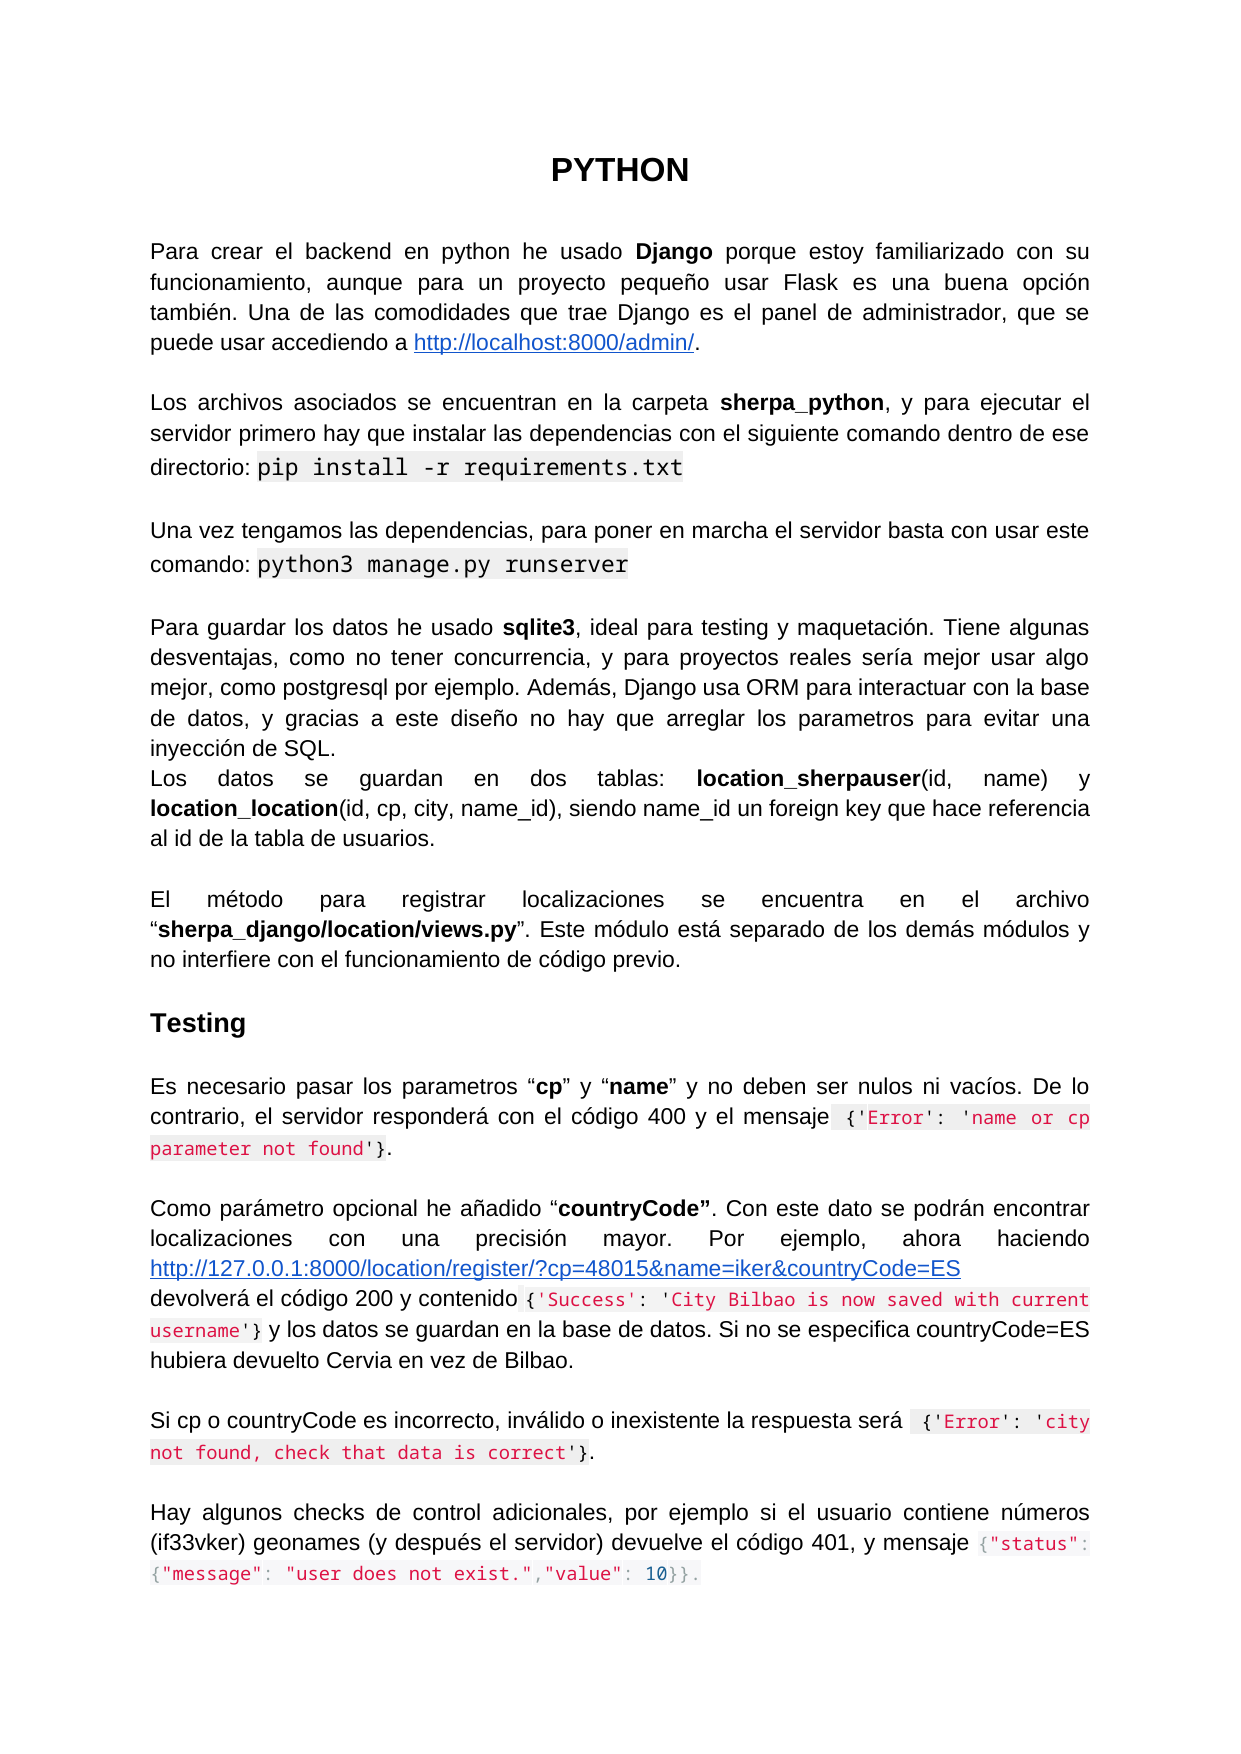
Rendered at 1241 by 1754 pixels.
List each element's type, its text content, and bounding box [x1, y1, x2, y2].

text Una vez tengamos las dependencias, para poner en marcha el servidor basta con usar este comando: python3 manage.py runserver [150, 517, 1090, 579]
text Para guardar los datos he usado sqlite3, ideal para testing y maquetación. Tiene algunas desventajas, como no tener concurrencia, y para proyectos reales sería mejor usar algo mejor, como postgresql por ejemplo. Además, Django usa ORM para interactuar con la base de datos, y gracias a este diseño no hay que arreglar los parametros para evitar una inyección de SQL. [150, 614, 1090, 761]
text Los datos se guardan en dos tablas: location_sherpauser(id, name) y location_location(id, cp, city, name_id), siendo name_id un foreign key que hace referencia al id de la tabla de usuarios. [150, 765, 1090, 852]
text PYTHON [150, 150, 1090, 188]
text El método para registrar localizaciones se encuentra en el archivo “sherpa_django/location/views.py”. Este módulo está separado de los demás módulos y no interfiere con el funcionamiento de código previo. [150, 886, 1090, 973]
text Si cp o countryCode es incorrecto, inválido o inexistente la respuesta será {'Error': 'city not found, check that data is correct'}. [150, 1407, 1090, 1465]
text Como parámetro opcional he añadido “countryCode”. Con este dato se podrán encontrar localizaciones con una precisión mayor. Por ejemplo, ahora haciendo http://127.0.0.1:8000/location/register/?cp=48015&name=iker&countryCode=ES [150, 1195, 1090, 1282]
text Hay algunos checks de control adicionales, por ejemplo si el usuario contiene números (if33vker) geonames (y después el servidor) devuelve el código 401, y mensaje {"status": {"message": "user does not exist.","value": 10}}. [150, 1499, 1090, 1585]
text Es necesario pasar los parametros “cp” y “name” y no deben ser nulos ni vacíos. De lo contrario, el servidor responderá con el código 400 y el mensaje {'Error': 'name or cp parameter not found'}. [150, 1073, 1090, 1161]
text Testing [150, 1007, 1090, 1038]
text devolverá el código 200 y contenido {'Success': 'City Bilbao is now saved with current username'} y los datos se guardan en la base de datos. Si no se especifica countryCode=ES hubiera devuelto Cervia en vez de Bilbao. [150, 1285, 1090, 1373]
text Los archivos asociados se encuentran en la carpeta sherpa_python, y para ejecutar el servidor primero hay que instalar las dependencias con el siguiente comando dentro de ese directorio: pip install -r requirements.txt [150, 389, 1090, 482]
text Para crear el backend en python he usado Django porque estoy familiarizado con su funcionamiento, aunque para un proyecto pequeño usar Flask es una buena opción también. Una de las comodidades que trae Django es el panel de administrador, que se puede usar accediendo a http://localhost:8000/admin/. [150, 238, 1090, 355]
